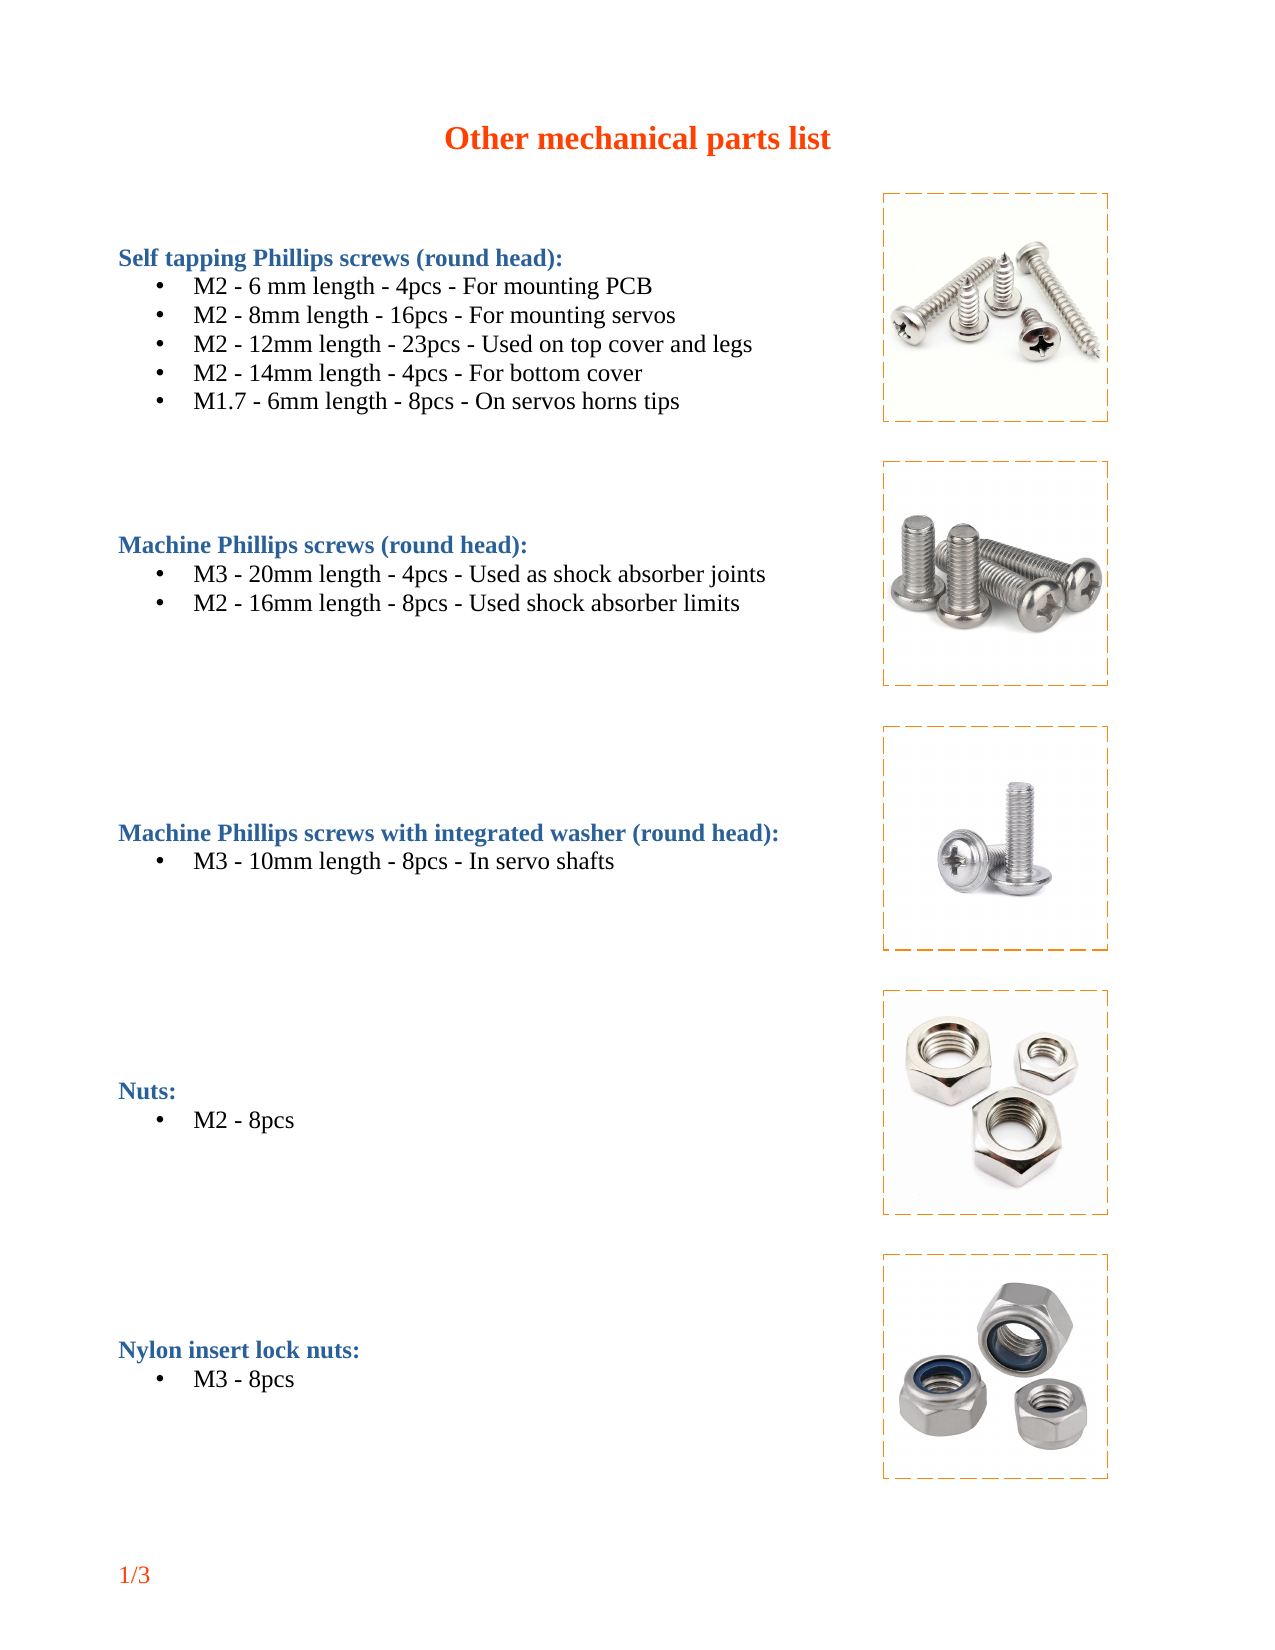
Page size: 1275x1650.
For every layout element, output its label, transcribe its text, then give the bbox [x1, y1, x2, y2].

list M2 - 12mm length - 23pcs - Used on top cover and legs [156, 329, 883, 358]
text Nuts: [118, 1076, 883, 1105]
list [1108, 588, 1157, 616]
picture [887, 993, 1105, 1211]
text [1108, 1335, 1157, 1364]
text Other mechanical parts list [118, 118, 1157, 156]
text Self tapping Phillips screws (round head): [118, 243, 883, 271]
text [1108, 818, 1157, 846]
list M1.7 - 6mm length - 8pcs - On servos horns tips [156, 386, 883, 415]
list [1108, 1105, 1157, 1134]
text Machine Phillips screws (round head): [118, 530, 883, 559]
picture [887, 465, 1105, 683]
text Machine Phillips screws with integrated washer (round head): [118, 818, 883, 846]
list M3 - 20mm length - 4pcs - Used as shock absorber joints [156, 559, 883, 588]
list M2 - 8pcs [156, 1105, 883, 1134]
text [1108, 1076, 1157, 1105]
list [1108, 1364, 1157, 1393]
list [1108, 358, 1157, 386]
list M3 - 10mm length - 8pcs - In servo shafts [156, 846, 883, 875]
list M2 - 8mm length - 16pcs - For mounting servos [156, 300, 883, 329]
picture [887, 196, 1105, 418]
picture [887, 1258, 1105, 1475]
list [1108, 846, 1157, 875]
text Nylon insert lock nuts: [118, 1335, 883, 1364]
text [1108, 243, 1157, 271]
picture [887, 729, 1105, 947]
list [1108, 271, 1157, 300]
list [1108, 386, 1157, 415]
list M3 - 8pcs [156, 1364, 883, 1393]
text [1108, 530, 1157, 559]
list [1108, 559, 1157, 588]
list [1108, 329, 1157, 358]
list M2 - 14mm length - 4pcs - For bottom cover [156, 358, 883, 386]
list [1108, 300, 1157, 329]
list M2 - 16mm length - 8pcs - Used shock absorber limits [156, 588, 883, 616]
list M2 - 6 mm length - 4pcs - For mounting PCB [156, 271, 883, 300]
